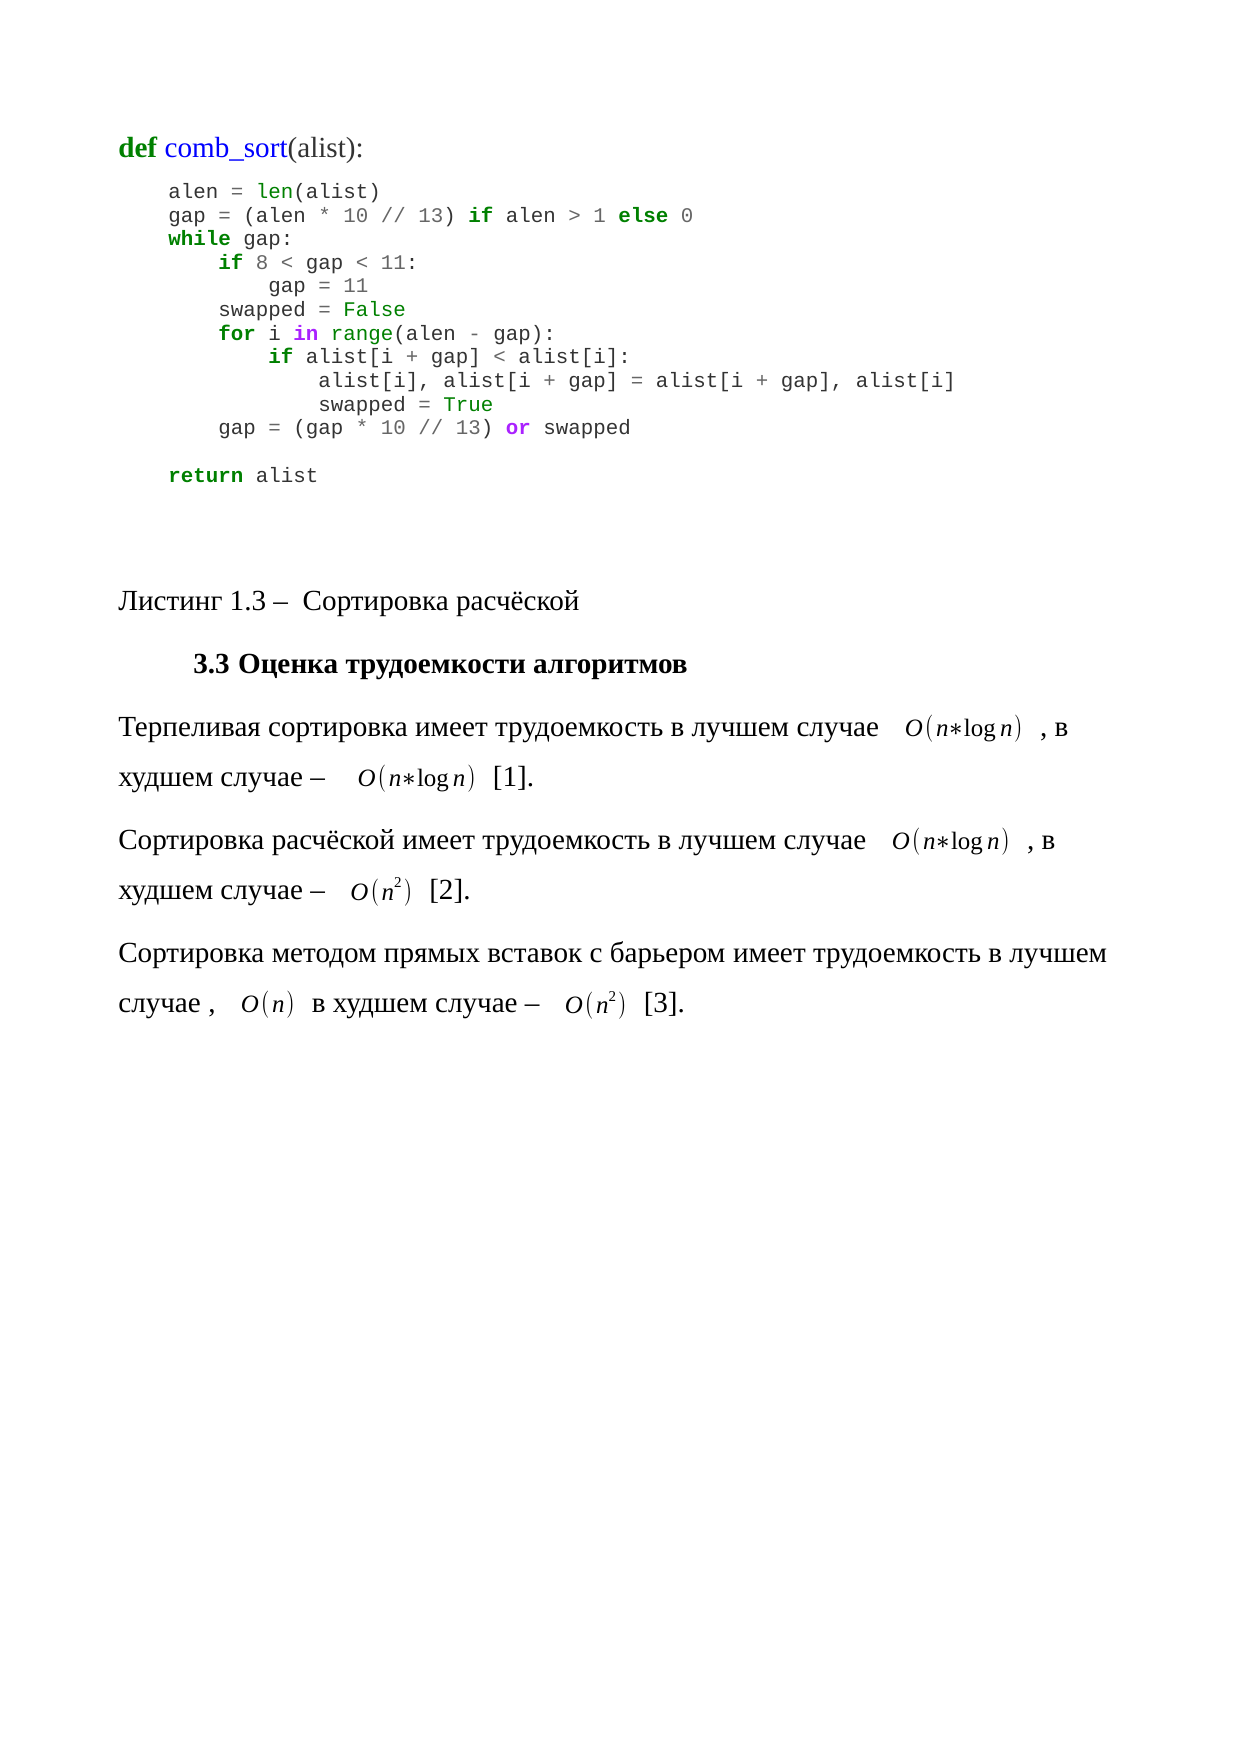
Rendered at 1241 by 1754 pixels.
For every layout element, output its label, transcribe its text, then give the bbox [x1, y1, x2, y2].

text return alist [118, 465, 1122, 488]
text swapped = False [118, 299, 1122, 323]
text if alist[i + gap] < alist[i]: [118, 346, 1122, 370]
list Оценка трудоемкости алгоритмов [193, 646, 1122, 680]
text swapped = True [118, 394, 1122, 417]
text gap = (gap * 10 // 13) or swapped [118, 417, 1122, 441]
text Терпеливая сортировка имеет трудоемкость в лучшем случае , в худшем случае – [1]. [118, 709, 1122, 793]
text alen = len(alist) [118, 181, 1122, 204]
text alist[i], alist[i + gap] = alist[i + gap], alist[i] [118, 370, 1122, 394]
text Сортировка расчёской имеет трудоемкость в лучшем случае , в худшем случае – [2]. [118, 822, 1122, 906]
text Листинг 1.3 – Сортировка расчёской [118, 583, 1122, 617]
text while gap: [118, 228, 1122, 252]
text for i in range(alen - gap): [118, 323, 1122, 346]
text gap = 11 [118, 276, 1122, 299]
text gap = (alen * 10 // 13) if alen > 1 else 0 [118, 204, 1122, 228]
text def comb_sort(alist): [118, 131, 1122, 164]
text if 8 < gap < 11: [118, 252, 1122, 276]
text Сортировка методом прямых вставок с барьером имеет трудоемкость в лучшем случае , в худшем случае – [3]. [118, 935, 1122, 1019]
